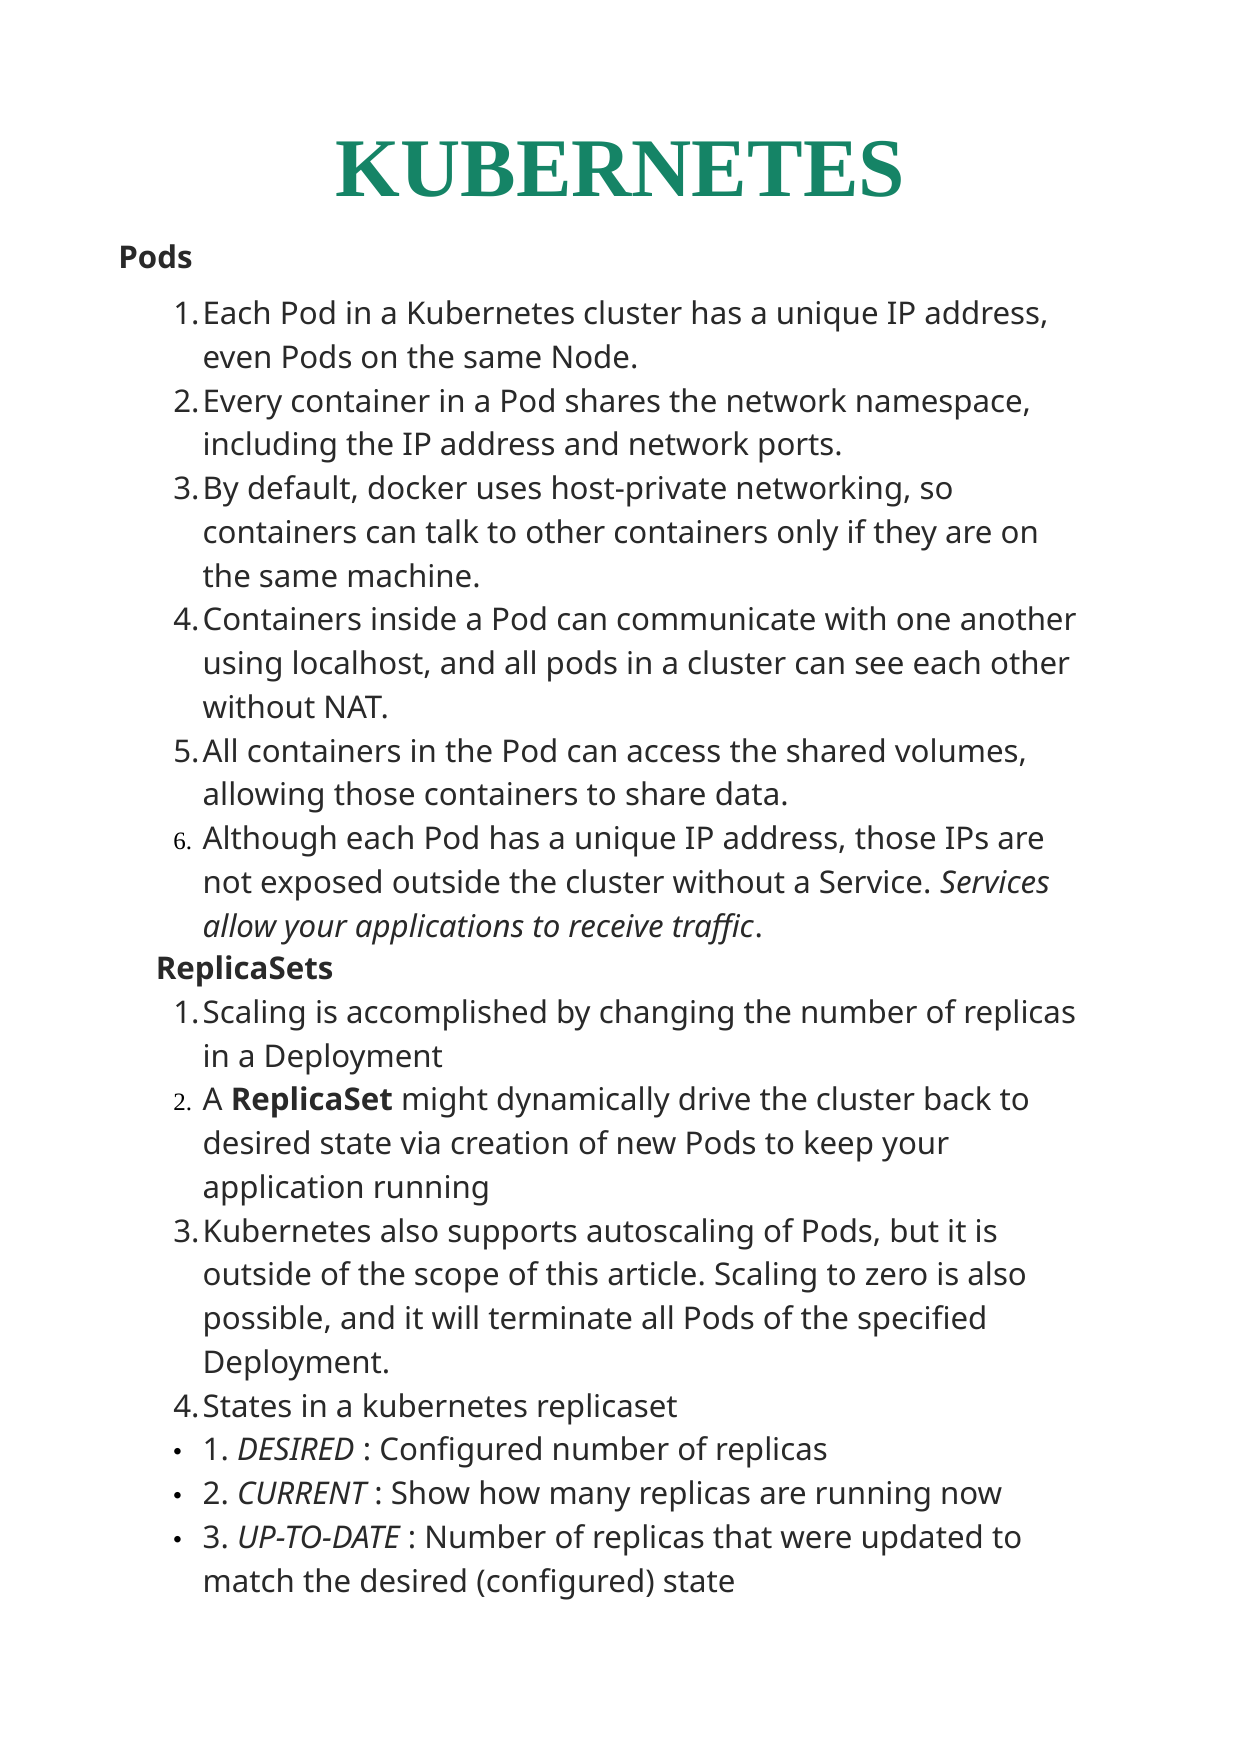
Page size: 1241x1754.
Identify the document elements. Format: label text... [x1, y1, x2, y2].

list A ReplicaSet might dynamically drive the cluster back to desired state via creation of new Pods to keep your application running [202, 1076, 1084, 1207]
list By default, docker uses host-private networking, so containers can talk to other containers only if they are on the same machine. [202, 465, 1084, 596]
list 2. CURRENT : Show how many replicas are running now [202, 1470, 1084, 1514]
list Every container in a Pod shares the network namespace, including the IP address and network ports. [202, 377, 1084, 465]
list Although each Pod has a unique IP address, those IPs are not exposed outside the cluster without a Service. Services allow your applications to receive traffic. [202, 815, 1084, 946]
subtitle ReplicaSets [156, 946, 1084, 989]
subtitle Pods [118, 235, 1122, 277]
text KUBERNETES [118, 118, 1122, 214]
list 3. UP-TO-DATE : Number of replicas that were updated to match the desired (configured) state [202, 1514, 1084, 1601]
list Each Pod in a Kubernetes cluster has a unique IP address, even Pods on the same Node. [202, 290, 1084, 377]
list Scaling is accomplished by changing the number of replicas in a Deployment [202, 989, 1084, 1076]
list All containers in the Pod can access the shared volumes, allowing those containers to share data. [202, 727, 1084, 815]
list 1. DESIRED : Configured number of replicas [202, 1426, 1084, 1470]
list Containers inside a Pod can communicate with one another using localhost, and all pods in a cluster can see each other without NAT. [202, 596, 1084, 727]
list Kubernetes also supports autoscaling of Pods, but it is outside of the scope of this article. Scaling to zero is also possible, and it will terminate all Pods of the specified Deployment. [202, 1207, 1084, 1382]
list States in a kubernetes replicaset [202, 1382, 1084, 1426]
